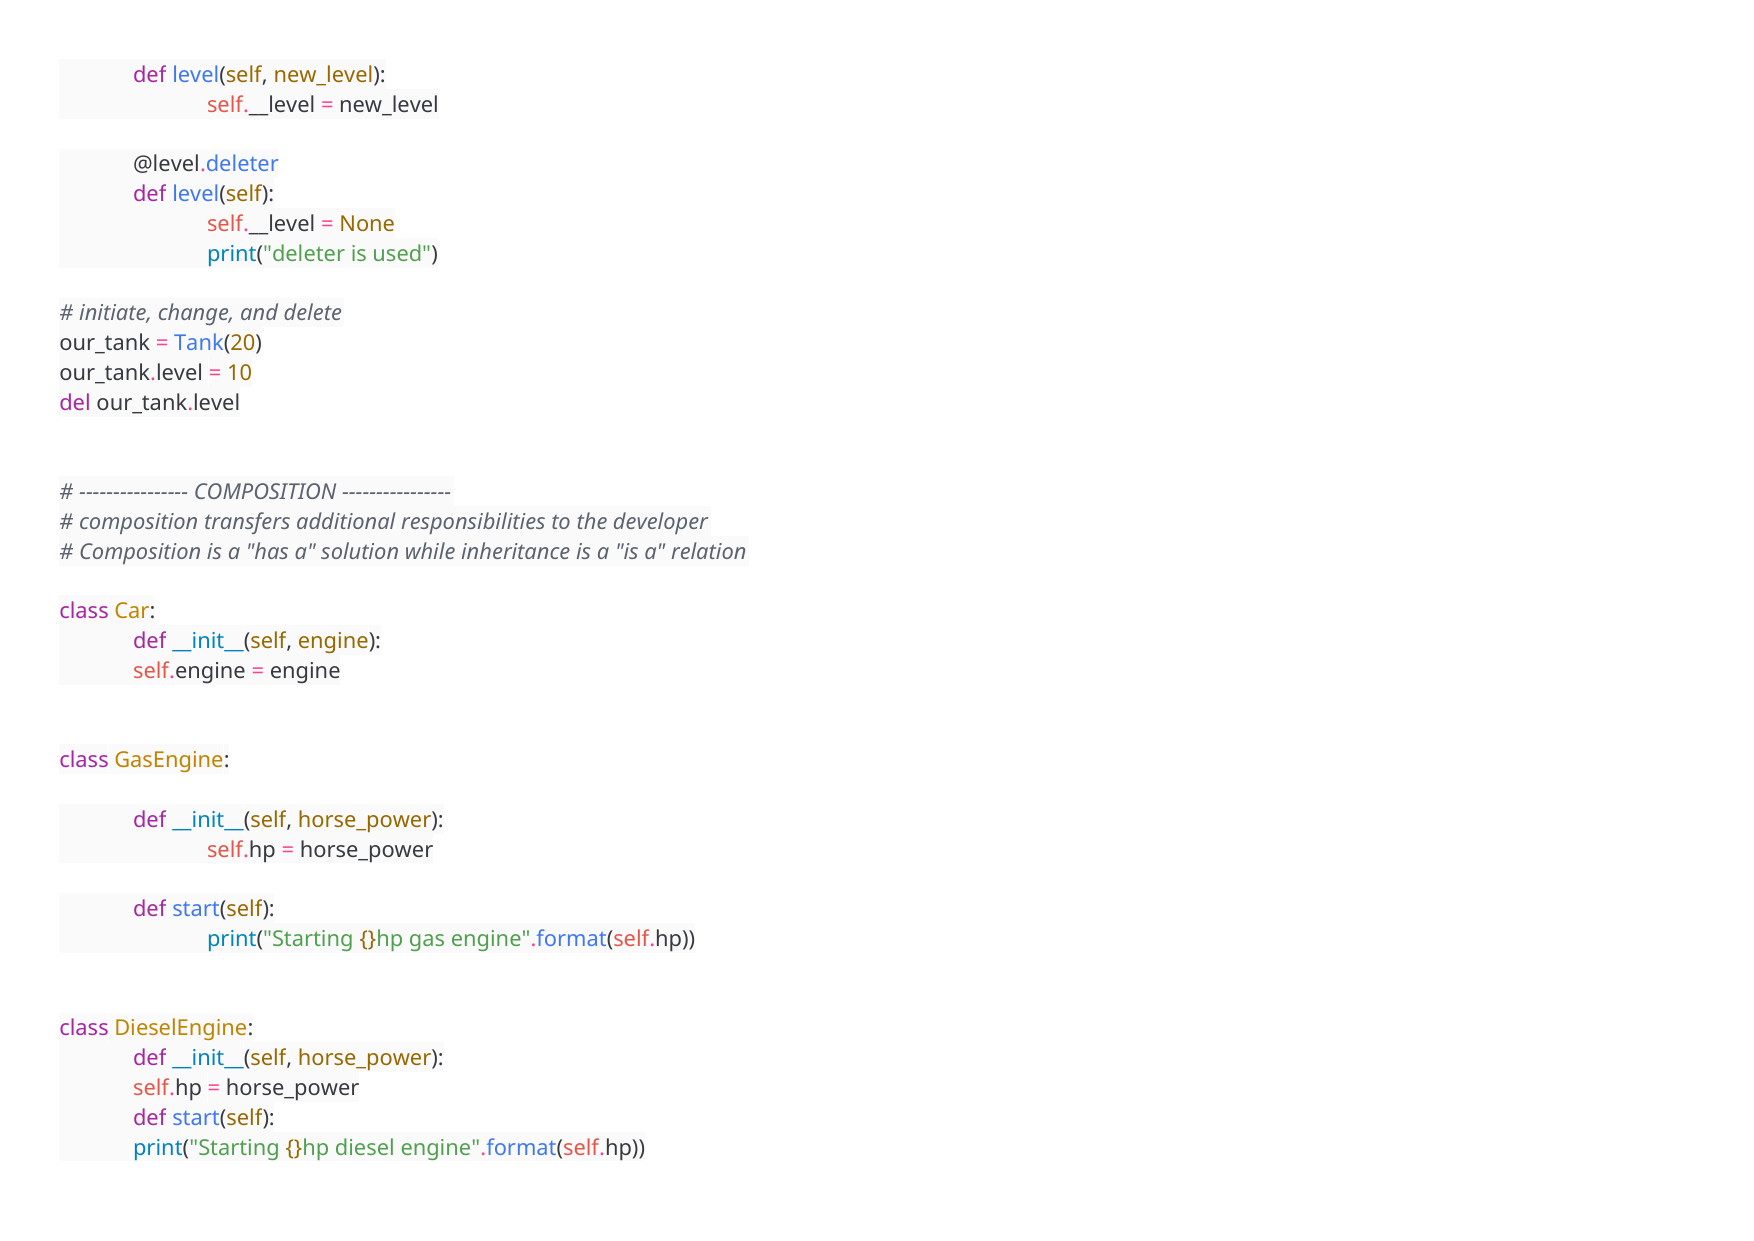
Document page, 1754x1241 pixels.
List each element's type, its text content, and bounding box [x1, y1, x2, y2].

text # ---------------- COMPOSITION ---------------- # composition transfers additional responsibilities to the developer # Composition is a "has a" solution while inheritance is a "is a" relation class Car: def __init__(self, engine): self.engine = engine class GasEngine: [59, 446, 1695, 804]
text def level(self, new_level): self.__level = new_level @level.deleter def level(self): self.__level = None print("deleter is used") # initiate, change, and delete our_tank = Tank(20) our_tank.level = 10 del our_tank.level [59, 59, 1695, 446]
text def __init__(self, horse_power): self.hp = horse_power def start(self): print("Starting {}hp gas engine".format(self.hp)) class DieselEngine: def __init__(self, horse_power): self.hp = horse_power def start(self): print("Starting {}hp diesel engine".format(self.hp)) [59, 804, 1695, 1161]
